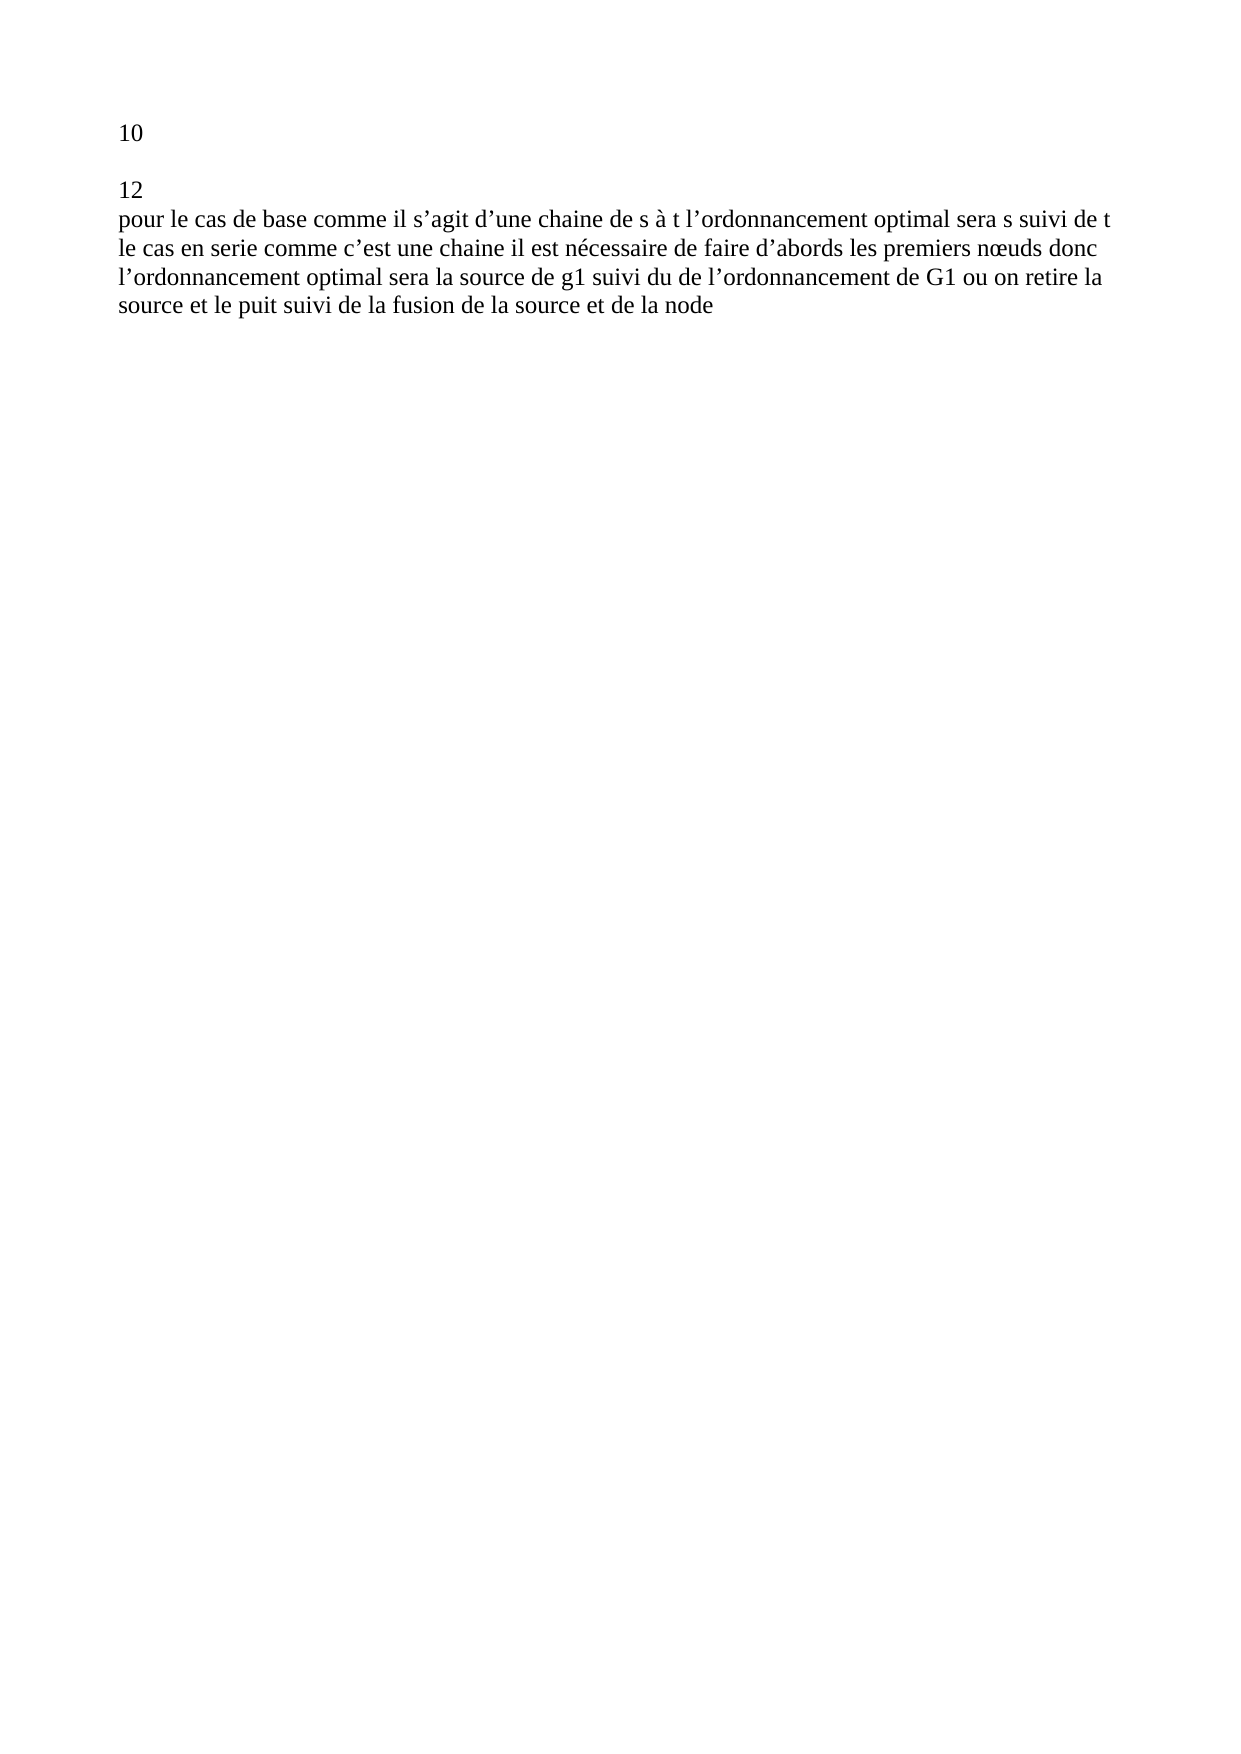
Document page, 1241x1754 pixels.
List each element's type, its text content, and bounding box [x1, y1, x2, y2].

text pour le cas de base comme il s’agit d’une chaine de s à t l’ordonnancement optimal sera s suivi de t [118, 204, 1122, 233]
text le cas en serie comme c’est une chaine il est nécessaire de faire d’abords les premiers nœuds donc l’ordonnancement optimal sera la source de g1 suivi du de l’ordonnancement de G1 ou on retire la source et le puit suivi de la fusion de la source et de la node [118, 233, 1122, 319]
text 10 [118, 118, 1122, 147]
text 12 [118, 176, 1122, 204]
